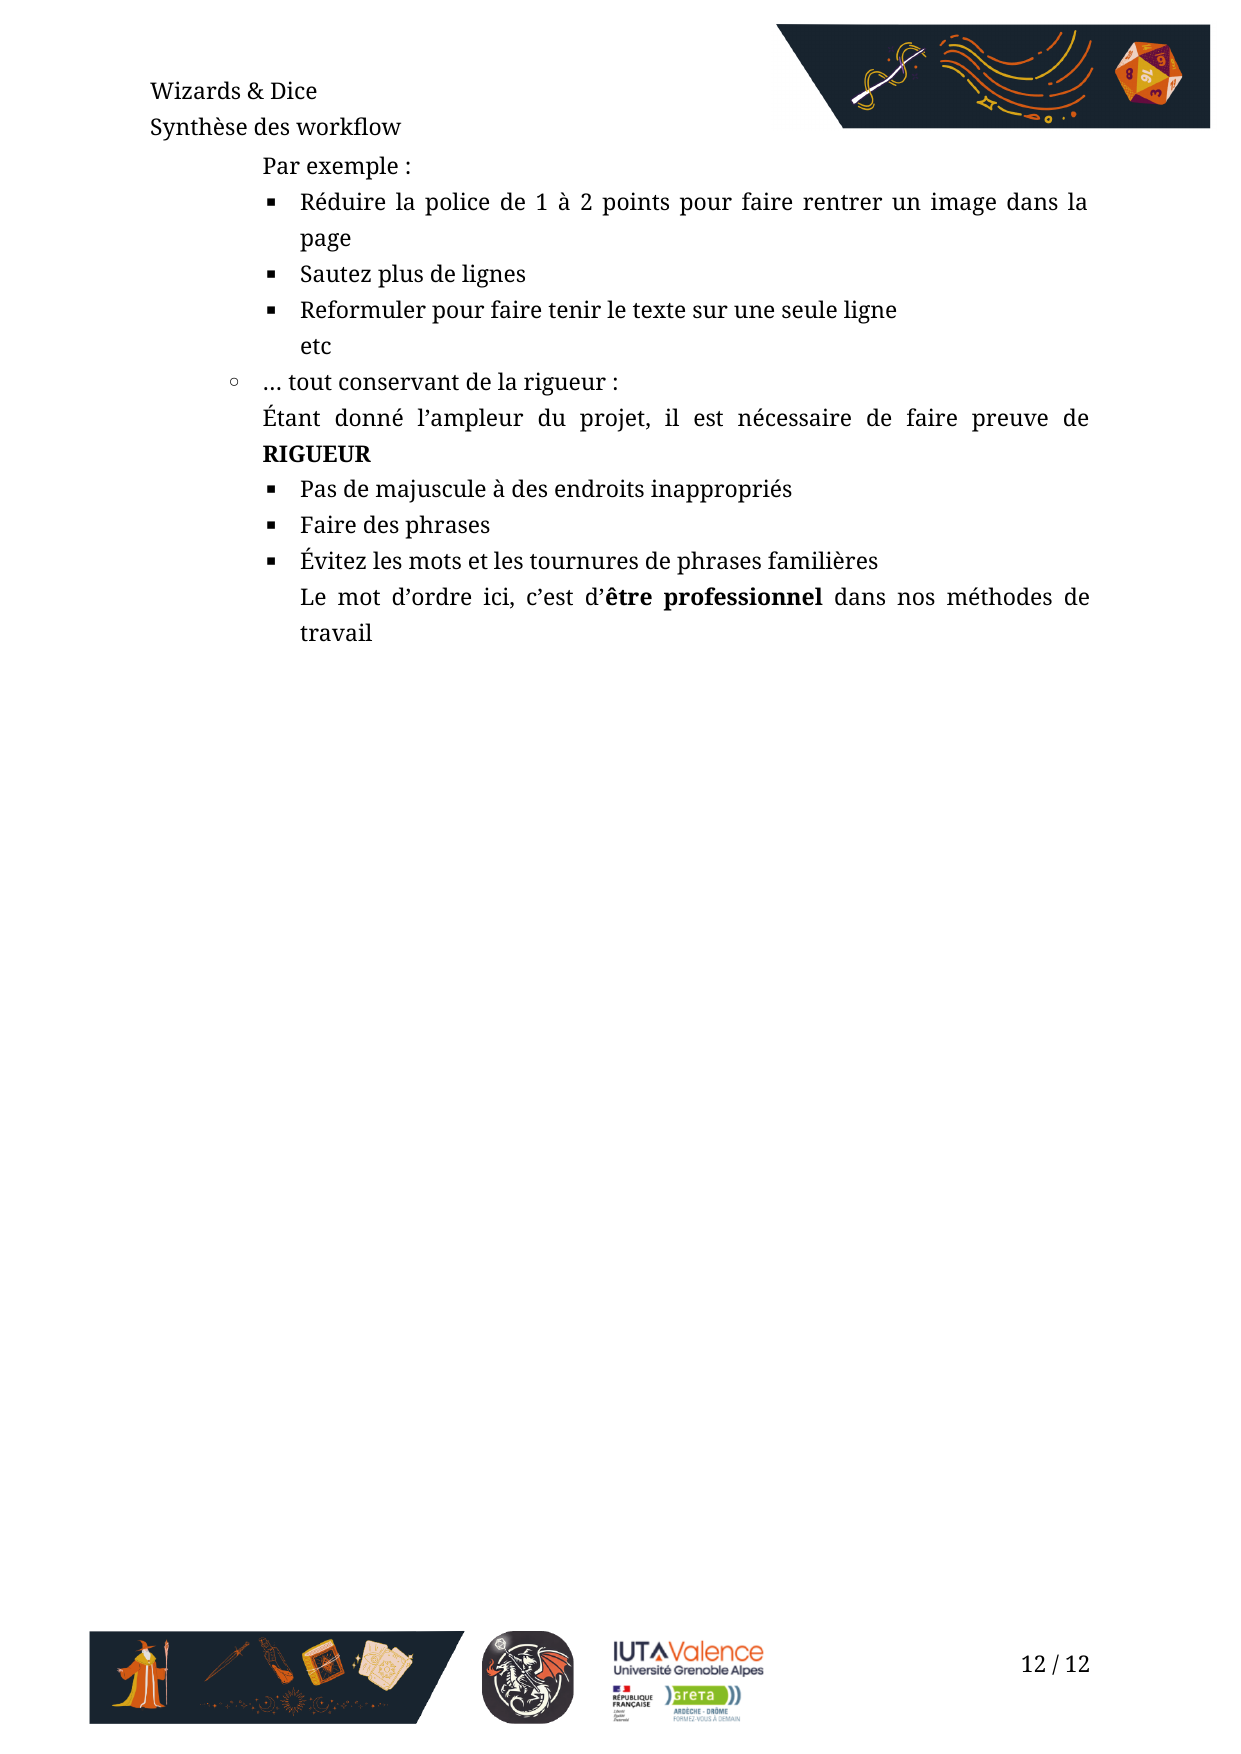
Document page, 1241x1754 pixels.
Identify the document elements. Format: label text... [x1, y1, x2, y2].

list Faire des phrases [262, 509, 1090, 541]
list Le mot d’ordre ici, c’est d’être professionnel dans nos méthodes de travail [262, 581, 1090, 648]
list Reformuler pour faire tenir le texte sur une seule ligne [262, 294, 1090, 325]
list Par exemple : [225, 150, 1090, 181]
list Étant donné l’ampleur du projet, il est nécessaire de faire preuve de RIGUEUR [225, 402, 1090, 469]
list Réduire la police de 1 à 2 points pour faire rentrer un image dans la page [262, 186, 1090, 253]
picture [81, 1620, 788, 1733]
list Pas de majuscule à des endroits inappropriés [262, 473, 1090, 505]
list … tout conservant de la rigueur : [225, 366, 1090, 397]
picture [771, 21, 1218, 131]
list etc [262, 330, 1090, 361]
list Sautez plus de lignes [262, 258, 1090, 289]
list Évitez les mots et les tournures de phrases familières [262, 545, 1090, 577]
